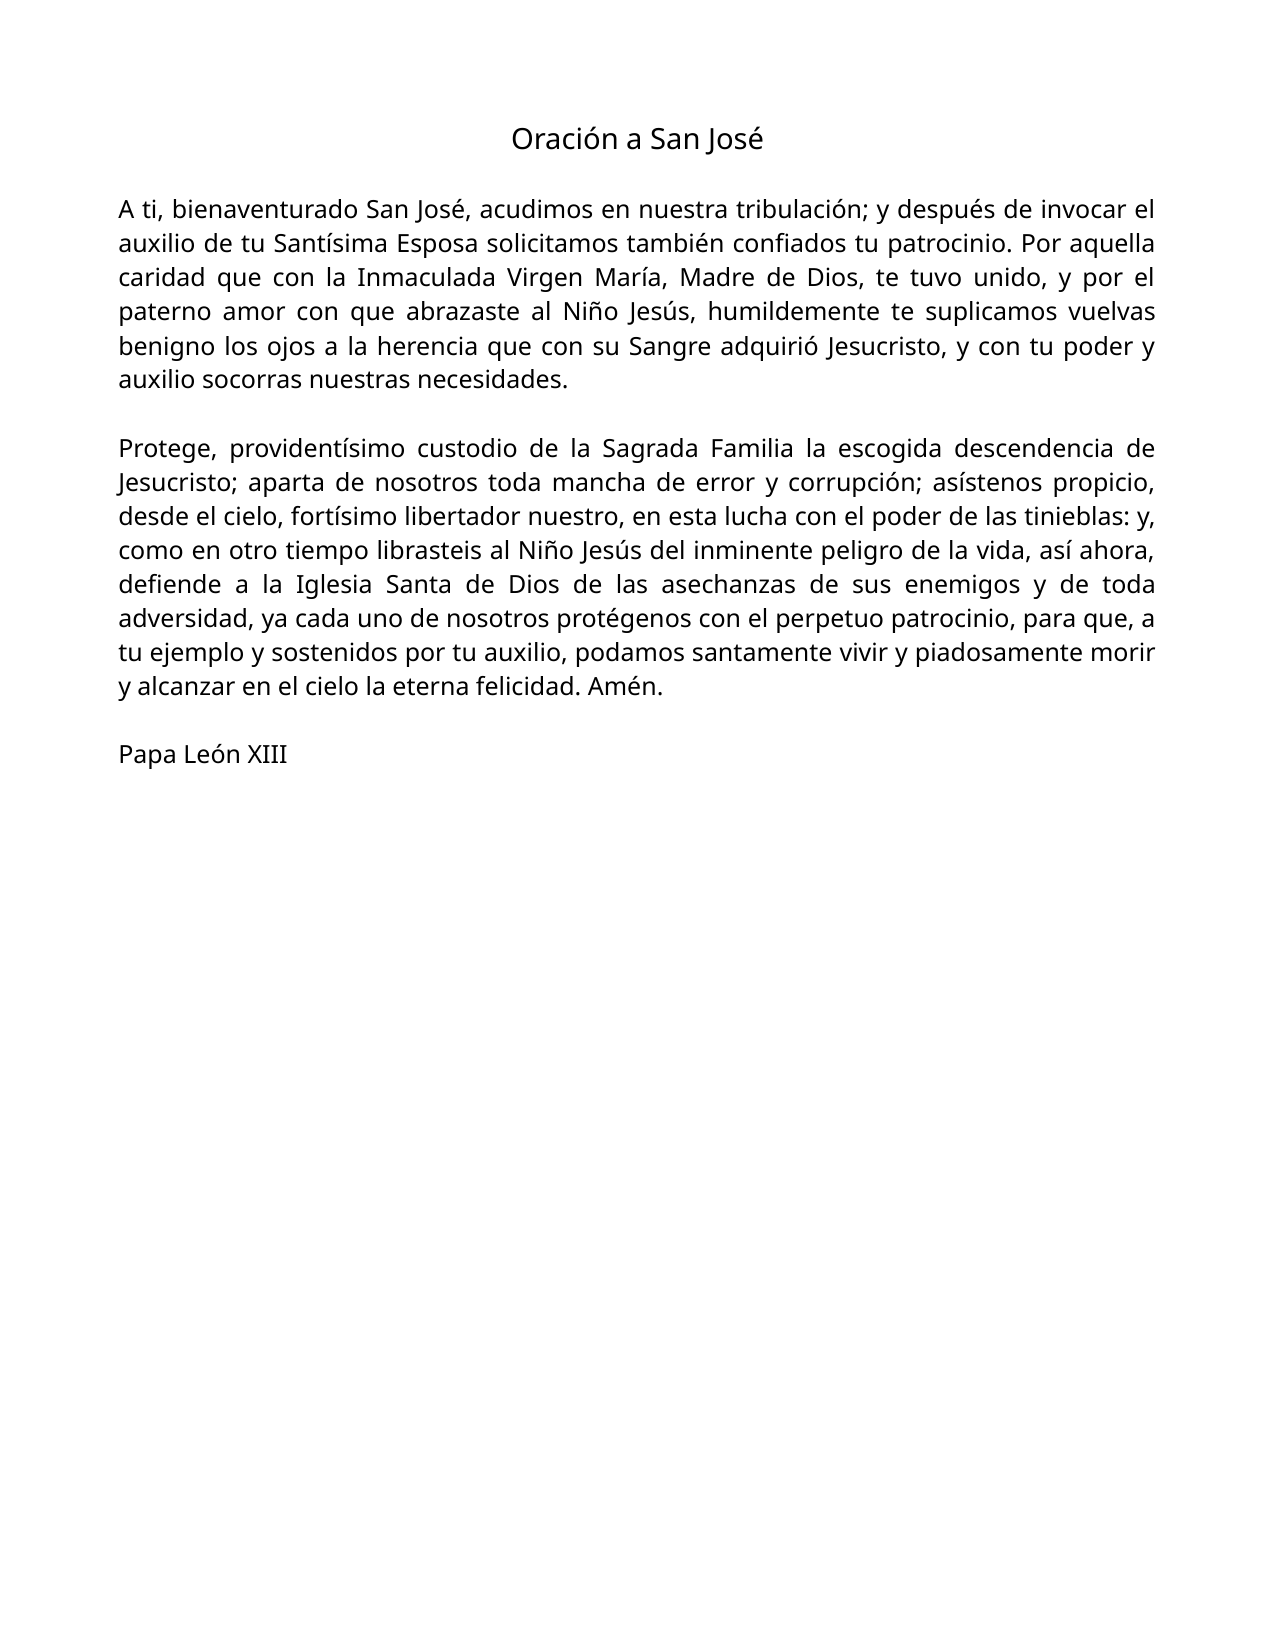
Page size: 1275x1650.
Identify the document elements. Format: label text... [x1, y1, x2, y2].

text Oración a San José [118, 118, 1157, 158]
text Protege, providentísimo custodio de la Sagrada Familia la escogida descendencia de Jesucristo; aparta de nosotros toda mancha de error y corrupción; asístenos propicio, desde el cielo, fortísimo libertador nuestro, en esta lucha con el poder de las tinieblas: y, como en otro tiempo librasteis al Niño Jesús del inminente peligro de la vida, así ahora, defiende a la Iglesia Santa de Dios de las asechanzas de sus enemigos y de toda adversidad, ya cada uno de nosotros protégenos con el perpetuo patrocinio, para que, a tu ejemplo y sostenidos por tu auxilio, podamos santamente vivir y piadosamente morir y alcanzar en el cielo la eterna felicidad. Amén. [118, 430, 1157, 703]
text A ti, bienaventurado San José, acudimos en nuestra tribulación; y después de invocar el auxilio de tu Santísima Esposa solicitamos también confiados tu patrocinio. Por aquella caridad que con la Inmaculada Virgen María, Madre de Dios, te tuvo unido, y por el paterno amor con que abrazaste al Niño Jesús, humildemente te suplicamos vuelvas benigno los ojos a la herencia que con su Sangre adquirió Jesucristo, y con tu poder y auxilio socorras nuestras necesidades. [118, 192, 1157, 396]
text Papa León XIII [118, 737, 1157, 771]
